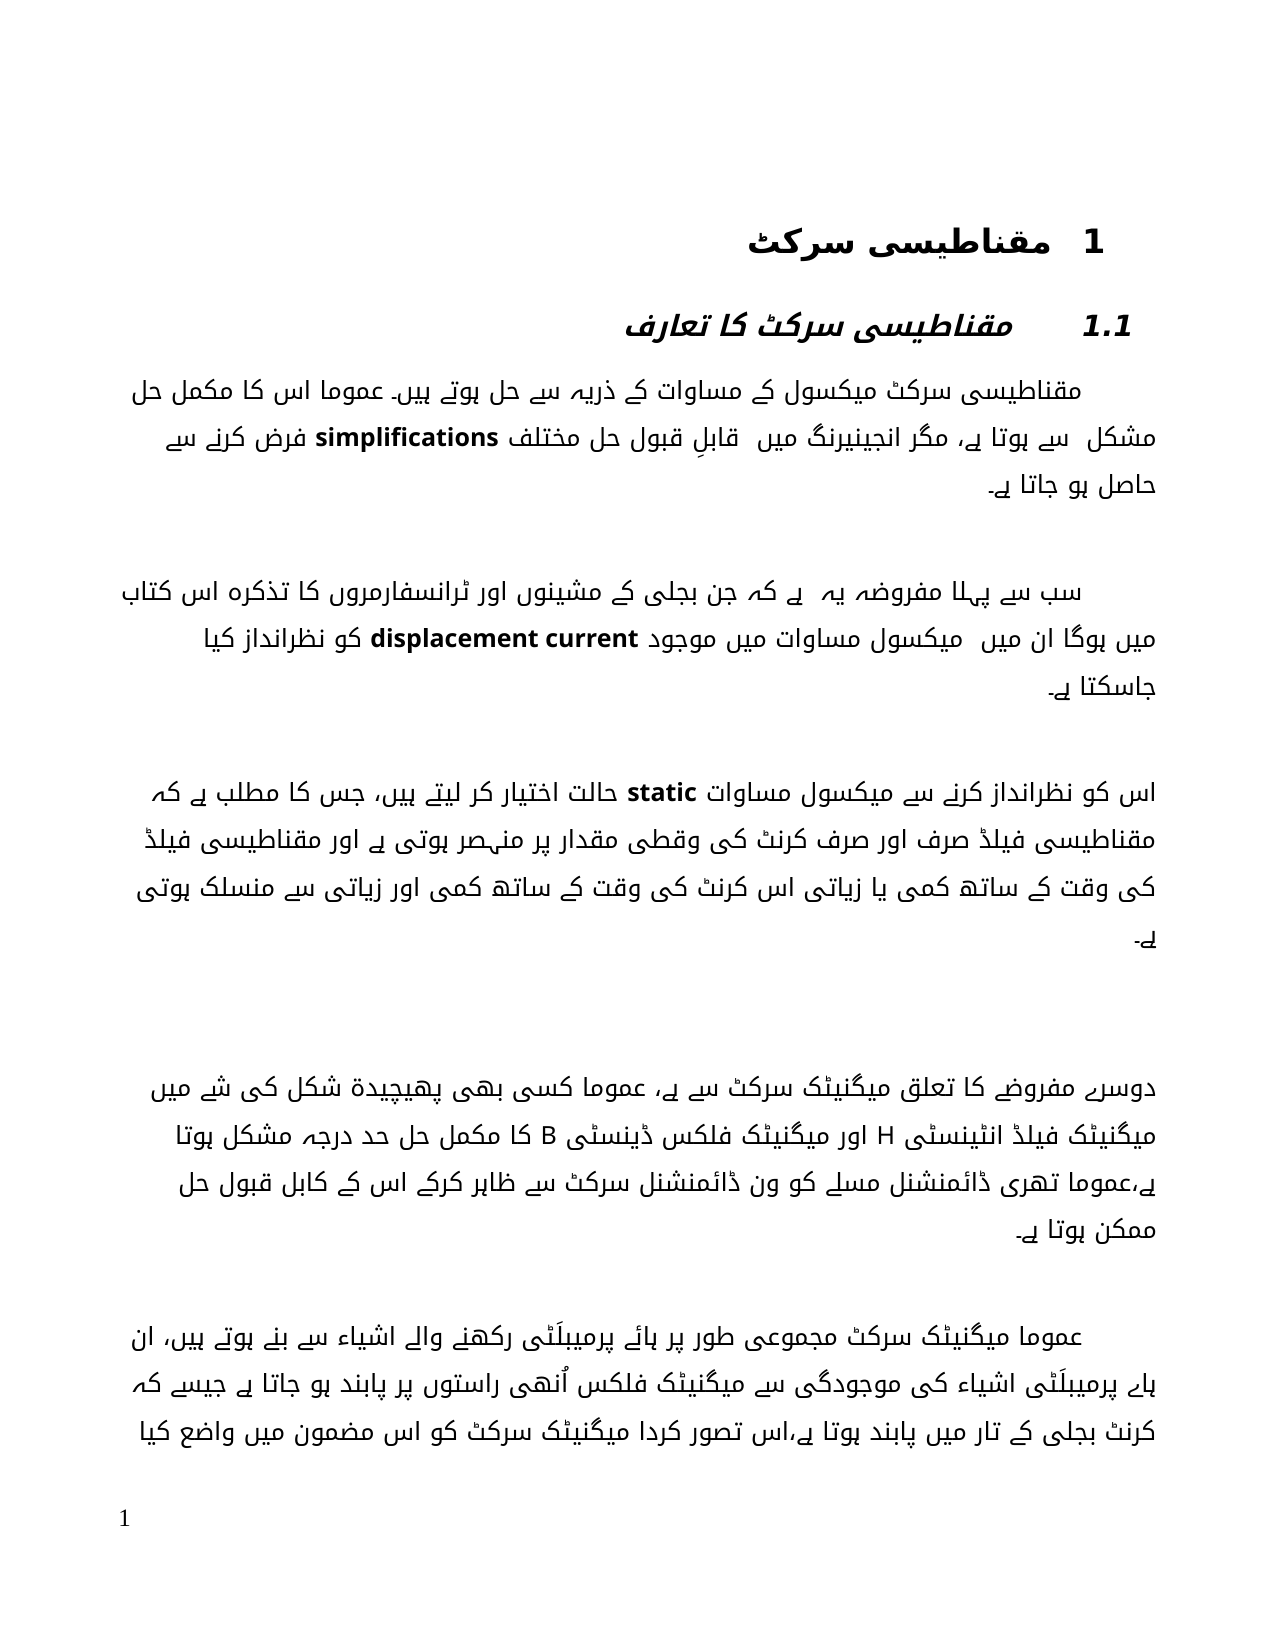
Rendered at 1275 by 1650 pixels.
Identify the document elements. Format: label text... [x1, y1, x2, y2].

text دوسرے مفروضے کا تعلق میگنیٹک سرکٹ سے ہے، عموما کسی بھی پھیچیدۃ شکل کی شے میں میگنیٹک فیلڈ انٹینسٹی H اور میگنیٹک فلکس ڈینسٹی B کا مکمل حل حد درجہ مشکل ہوتا ہے،عموما تھری ڈائمنشنل مسلے کو ون ڈائمنشنل سرکٹ سے ظاہر کرکے اس کے کابل قبول حل ممکن ہوتا ہے۔ [118, 1065, 1157, 1254]
subtitle مقناطیسی سرکٹ کا تعارف [118, 299, 1082, 354]
subtitle مقناطیسی سرکٹ [118, 223, 1082, 262]
text مقناطیسی سرکٹ میکسول کے مساوات کے ذریہ سے حل ہوتے ہیں۔ عموما اس کا مکمل حل مشکل سے ہوتا ہے، مگر انجینیرنگ میں قابلِ قبول حل مختلف simplifications فرض کرنے سے حاصل ہو جاتا ہے۔ [118, 367, 1157, 509]
text عموما میگنیٹک سرکٹ مجموعی طور پر ہائے پرمیبلَٹی رکھنے والے اشیاء سے بنے ہوتے ہیں، ان ہاے پرمیبلَٹی اشیاء کی موجودگی سے میگنیٹک فلکس اُنھی راستوں پر پابند ہو جاتا ہے جیسے کہ کرنٹ بجلی کے تار میں پابند ہوتا ہے،اس تصور کردا میگنیٹک سرکٹ کو اس مضمون میں واضع کیا [118, 1313, 1157, 1456]
text اس کو نظرانداز کرنے سے میکسول مساوات static حالت اختیار کر لیتے ہیں، جس کا مطلب ہے کہ مقناطیسی فیلڈ صرف اور صرف کرنٹ کی وقطی مقدار پر منہصر ہوتی ہے اور مقناطیسی فیلڈ کی وقت کے ساتھ کمی یا زیاتی اس کرنٹ کی وقت کے ساتھ کمی اور زیاتی سے منسلک ہوتی ہے۔ [118, 769, 1157, 959]
text سب سے پہلا مفروضہ یہ ہے کہ جن بجلی کے مشینوں اور ٹرانسفارمروں کا تذکرہ اس کتاب میں ہوگا ان میں میکسول مساوات میں موجود displacement current کو نظرانداز کیا جاسکتا ہے۔ [118, 568, 1157, 710]
